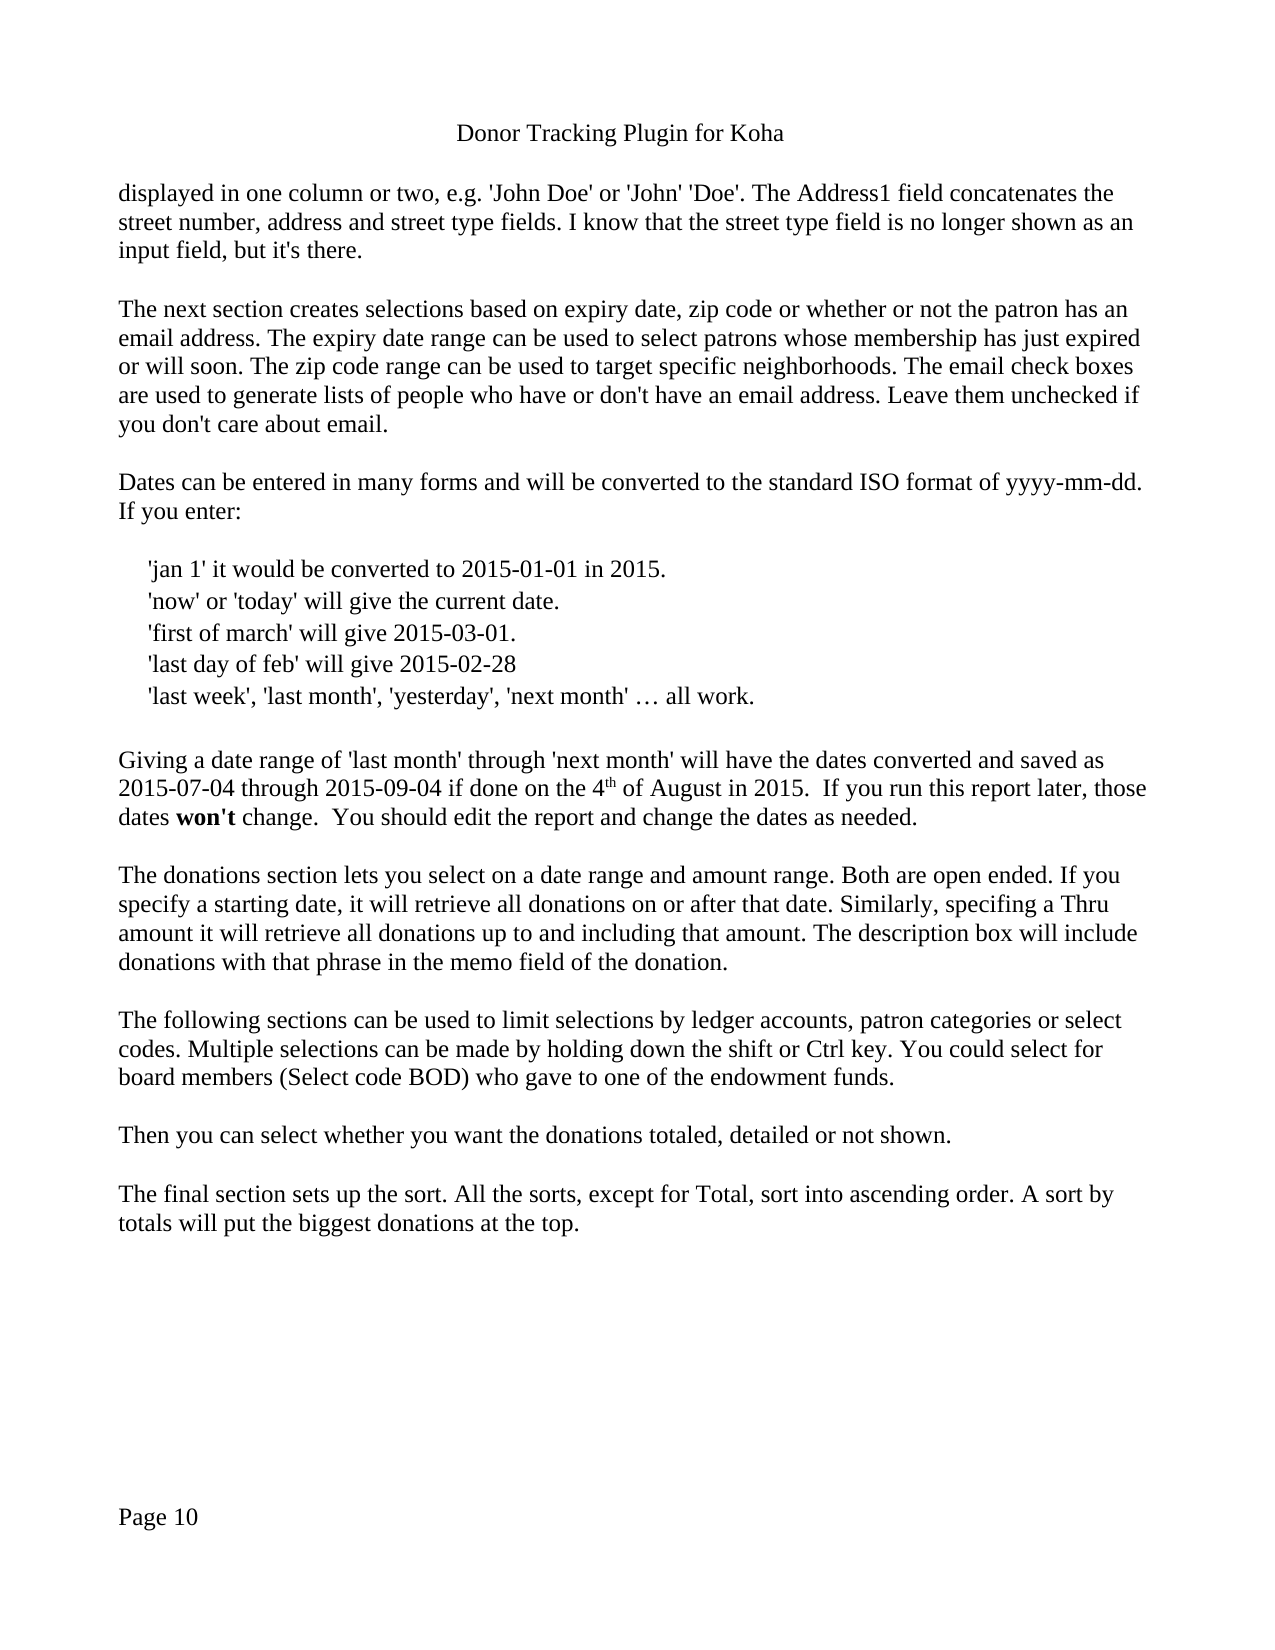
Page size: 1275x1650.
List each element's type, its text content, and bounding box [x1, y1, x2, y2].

text Dates can be entered in many forms and will be converted to the standard ISO format of yyyy-mm-dd. If you enter: [118, 467, 1157, 524]
text The following sections can be used to limit selections by ledger accounts, patron categories or select codes. Multiple selections can be made by holding down the shift or Ctrl key. You could select for board members (Select code BOD) who gave to one of the endowment funds. [118, 1005, 1157, 1091]
text 'first of march' will give 2015-03-01. [148, 618, 1157, 646]
text Then you can select whether you want the donations totaled, detailed or not shown. [118, 1121, 1157, 1149]
text The donations section lets you select on a date range and amount range. Both are open ended. If you specify a starting date, it will retrieve all donations on or after that date. Similarly, specifing a Thru amount it will retrieve all donations up to and including that amount. The description box will include donations with that phrase in the memo field of the donation. [118, 860, 1157, 975]
text 'last week', 'last month', 'yesterday', 'next month' … all work. [148, 681, 1157, 710]
text 'last day of feb' will give 2015-02-28 [148, 649, 1157, 678]
text displayed in one column or two, e.g. 'John Doe' or 'John' 'Doe'. The Address1 field concatenates the street number, address and street type fields. I know that the street type field is no longer shown as an input field, but it's there. [118, 178, 1157, 264]
text 'jan 1' it would be converted to 2015-01-01 in 2015. [148, 554, 1157, 583]
text The final section sets up the sort. All the sorts, except for Total, sort into ascending order. A sort by totals will put the biggest donations at the top. [118, 1179, 1157, 1236]
text 'now' or 'today' will give the current date. [148, 586, 1157, 614]
text The next section creates selections based on expiry date, zip code or whether or not the patron has an email address. The expiry date range can be used to select patrons whose membership has just expired or will soon. The zip code range can be used to target specific neighborhoods. The email check boxes are used to generate lists of people who have or don't have an email address. Leave them unchecked if you don't care about email. [118, 294, 1157, 438]
text Giving a date range of 'last month' through 'next month' will have the dates converted and saved as 2015-07-04 through 2015-09-04 if done on the 4th of August in 2015. If you run this report later, those dates won't change. You should edit the report and change the dates as needed. [118, 745, 1157, 831]
